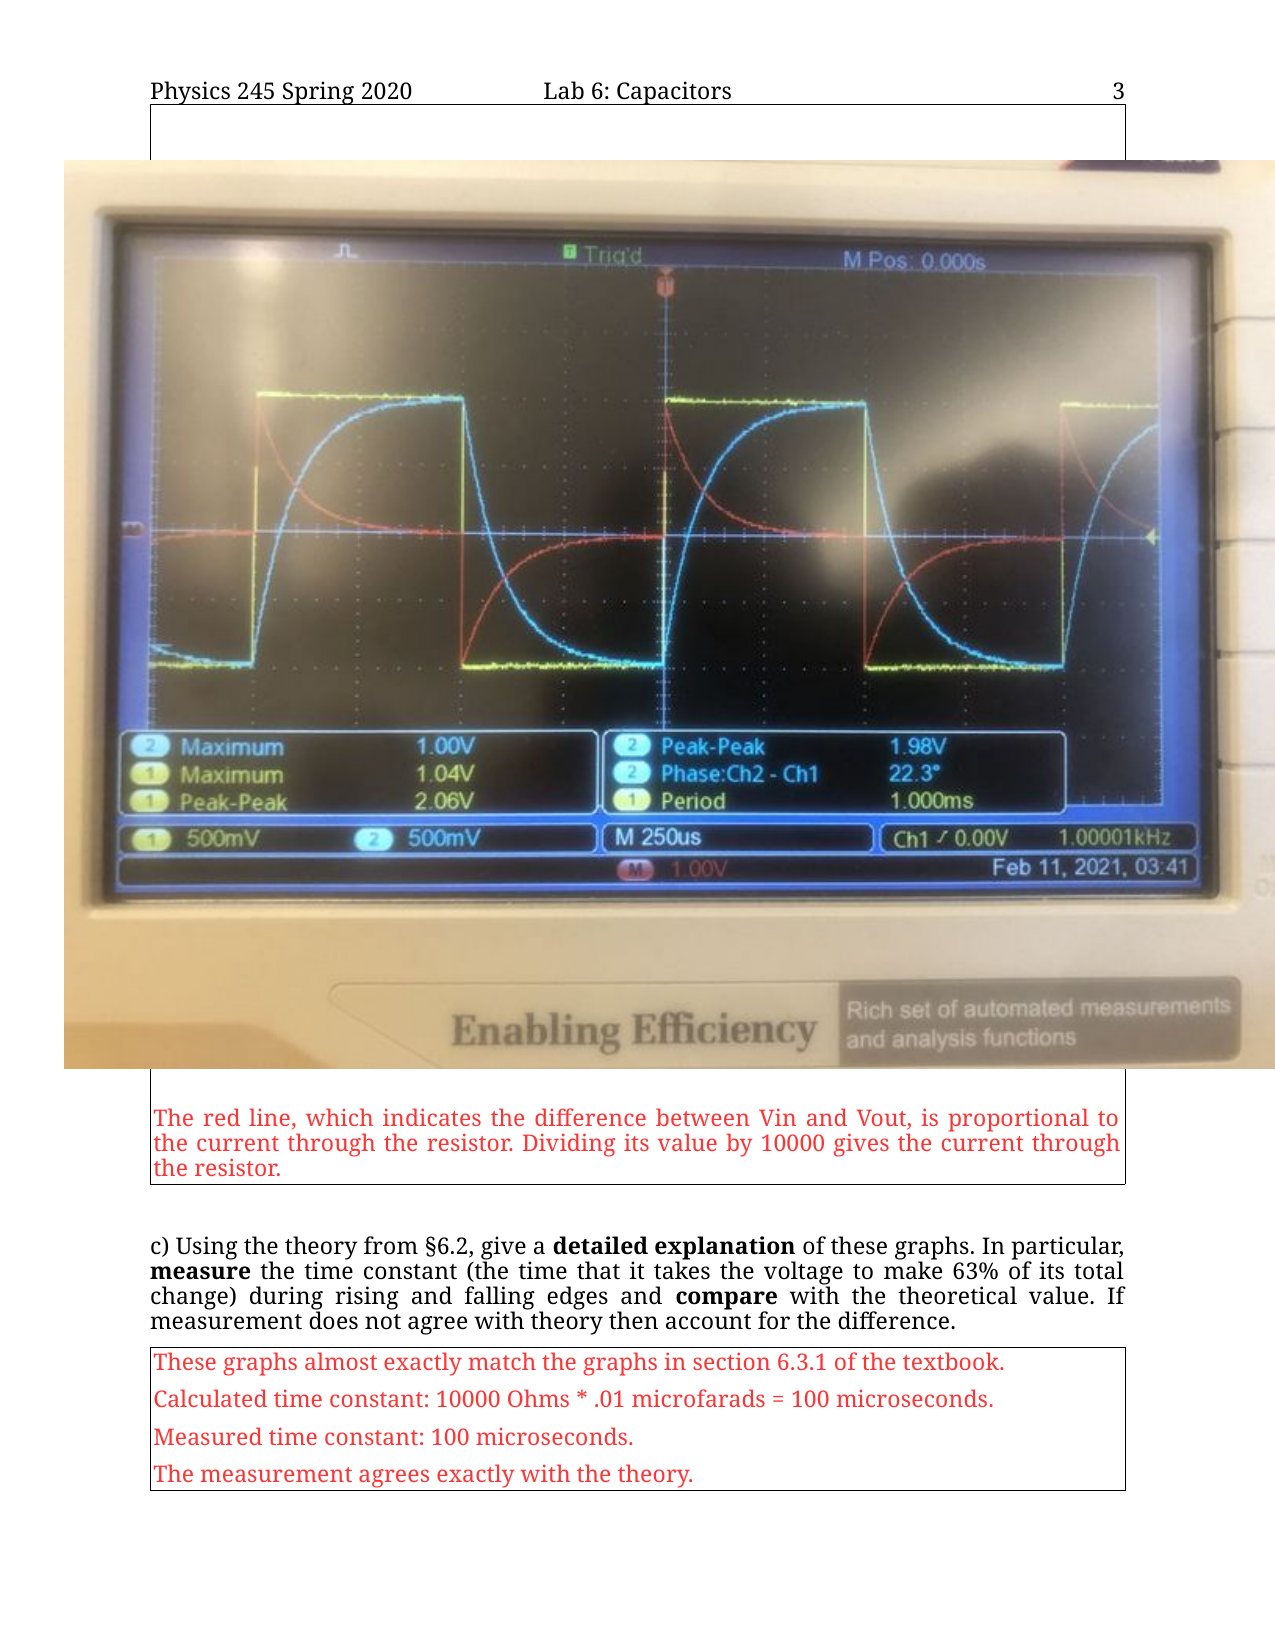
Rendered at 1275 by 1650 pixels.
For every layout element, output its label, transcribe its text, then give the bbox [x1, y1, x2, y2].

text Calculated time constant: 10000 Ohms * .01 microfarads = 100 microseconds. [151, 1384, 1125, 1412]
text These graphs almost exactly match the graphs in section 6.3.1 of the textbook. [151, 1348, 1125, 1375]
text The measurement agrees exactly with the theory. [151, 1459, 1125, 1490]
text c) Using the theory from §6.2, give a detailed explanation of these graphs. In particular, measure the time constant (the time that it takes the voltage to make 63% of its total change) during rising and falling edges and compare with the theoretical value. If measurement does not agree with theory then account for the difference. [150, 1234, 1125, 1334]
text The red line, which indicates the difference between Vin and Vout, is proportional to the current through the resistor. Dividing its value by 10000 gives the current through the resistor. [151, 1103, 1125, 1184]
text Measured time constant: 100 microseconds. [151, 1422, 1125, 1450]
picture [64, 160, 1275, 1069]
